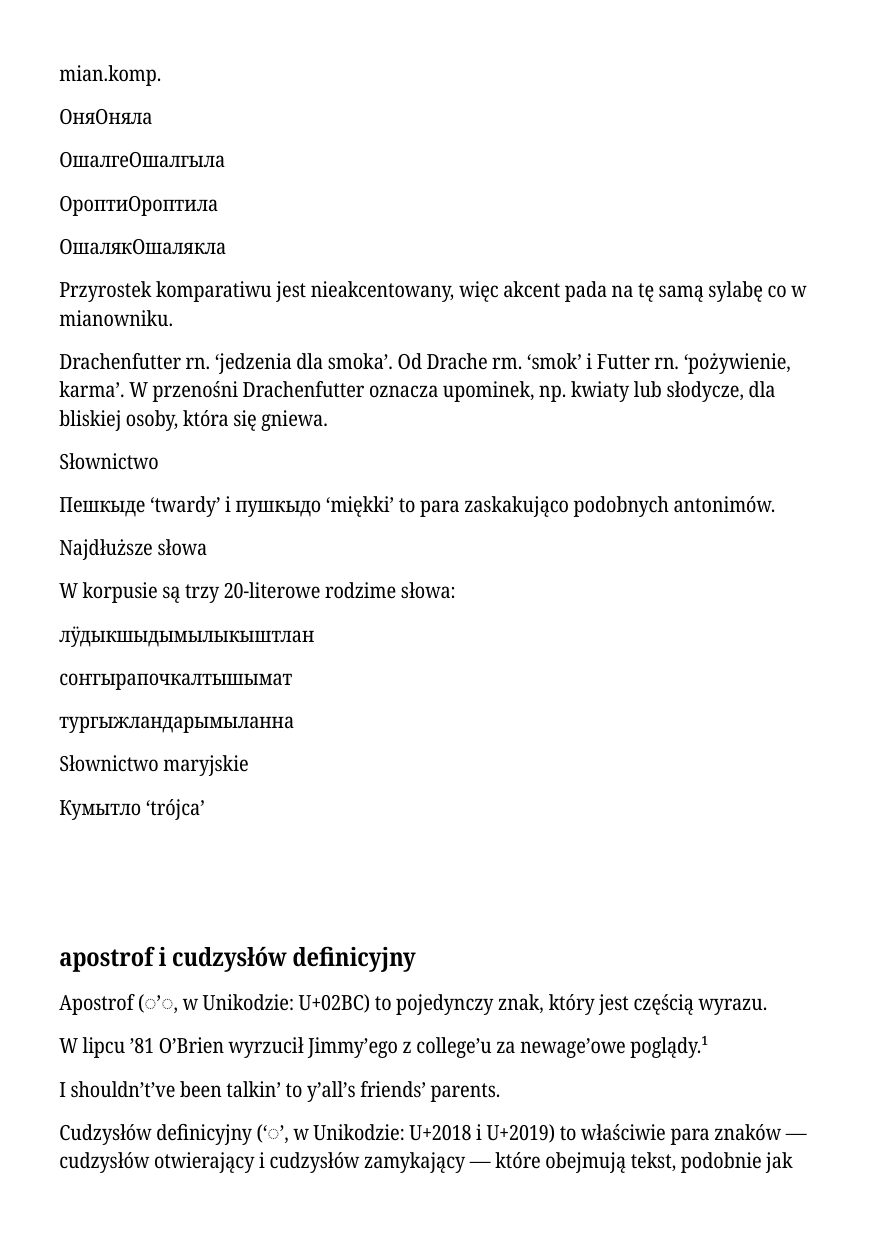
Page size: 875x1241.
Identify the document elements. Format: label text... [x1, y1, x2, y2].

text Najdłuższe słowa [59, 533, 815, 562]
text W korpusie są trzy 20-literowe rodzime słowa: [59, 577, 815, 605]
text Кумытло ‘trójca’ [59, 793, 815, 821]
text Apostrof (◌ʼ◌, w Unikodzie: U+02BC) to pojedynczy znak, który jest częścią wyrazu. [59, 988, 815, 1017]
text Drachenfutter rn. ‘jedzenia dla smoka’. Od Drache rm. ‘smok’ i Futter rn. ‘pożywienie, karma’. W przenośni Drachenfutter oznacza upominek, np. kwiaty lub słodycze, dla bliskiej osoby, która się gniewa. [59, 347, 815, 432]
text Słownictwo [59, 447, 815, 475]
text Пешкыде ‘twardy’ i пушкыдо ‘miękki’ to para zaskakująco podobnych antonimów. [59, 490, 815, 519]
text Przyrostek komparatiwu jest nieakcentowany, więc akcent pada na tę samą sylabę co w mianowniku. [59, 275, 815, 332]
text W lipcu ʼ81 OʼBrien wyrzucił Jimmyʼego z collegeʼu za newageʼowe poglądy.¹ [59, 1031, 815, 1060]
text ОняОняла [59, 102, 815, 131]
text ОшалгеОшалгыла [59, 146, 815, 174]
text Cudzysłów definicyjny (‘◌’, w Unikodzie: U+2018 i U+2019) to właściwie para znaków — cudzysłów otwierający i cudzysłów zamykający — które obejmują tekst, podobnie jak [59, 1118, 815, 1175]
text I shouldnʼtʼve been talkinʼ to yʼallʼs friendsʼ parents. [59, 1075, 815, 1103]
text mian.komp. [59, 59, 815, 87]
text тургыжландарымыланна [59, 706, 815, 735]
text лӱдыкшыдымылыкыштлан [59, 620, 815, 648]
text Słownictwo maryjskie [59, 749, 815, 778]
text соҥгырапочкалтышымат [59, 663, 815, 692]
text ОроптиОроптила [59, 189, 815, 217]
subtitle apostrof i cudzysłów definicyjny [59, 939, 815, 973]
text ОшалякОшалякла [59, 232, 815, 260]
